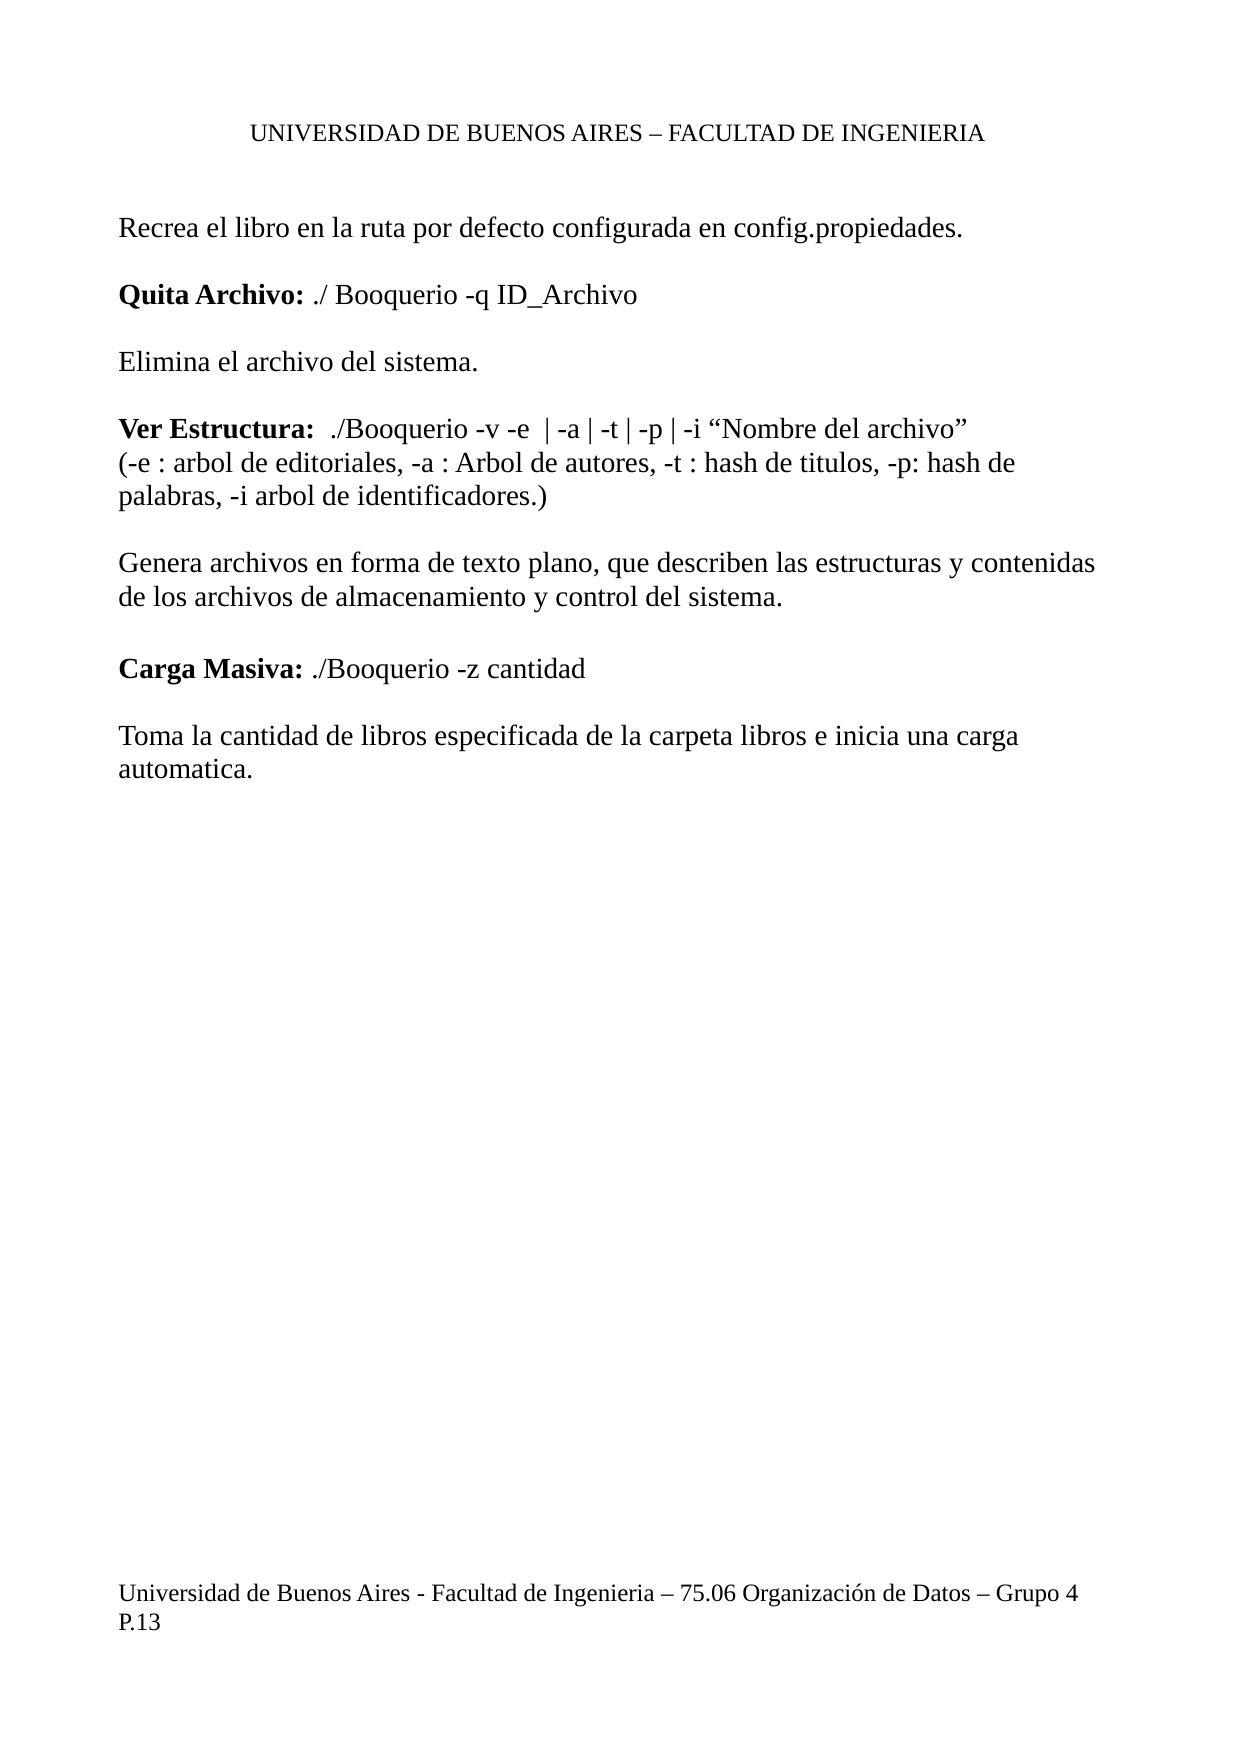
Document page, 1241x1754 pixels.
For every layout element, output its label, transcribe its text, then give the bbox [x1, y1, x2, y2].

text Toma la cantidad de libros especificada de la carpeta libros e inicia una carga automatica. [118, 718, 1122, 785]
text (-e : arbol de editoriales, -a : Arbol de autores, -t : hash de titulos, -p: hash de palabras, -i arbol de identificadores.) [118, 445, 1122, 512]
text Quita Archivo: ./ Booquerio -q ID_Archivo [118, 277, 1122, 311]
text Carga Masiva: ./Booquerio -z cantidad [118, 651, 1122, 684]
text Elimina el archivo del sistema. [118, 344, 1122, 378]
text Recrea el libro en la ruta por defecto configurada en config.propiedades. [118, 210, 1122, 243]
text Genera archivos en forma de texto plano, que describen las estructuras y contenidas de los archivos de almacenamiento y control del sistema. [118, 545, 1122, 612]
text Ver Estructura: ./Booquerio -v -e | -a | -t | -p | -i “Nombre del archivo” [118, 411, 1122, 445]
